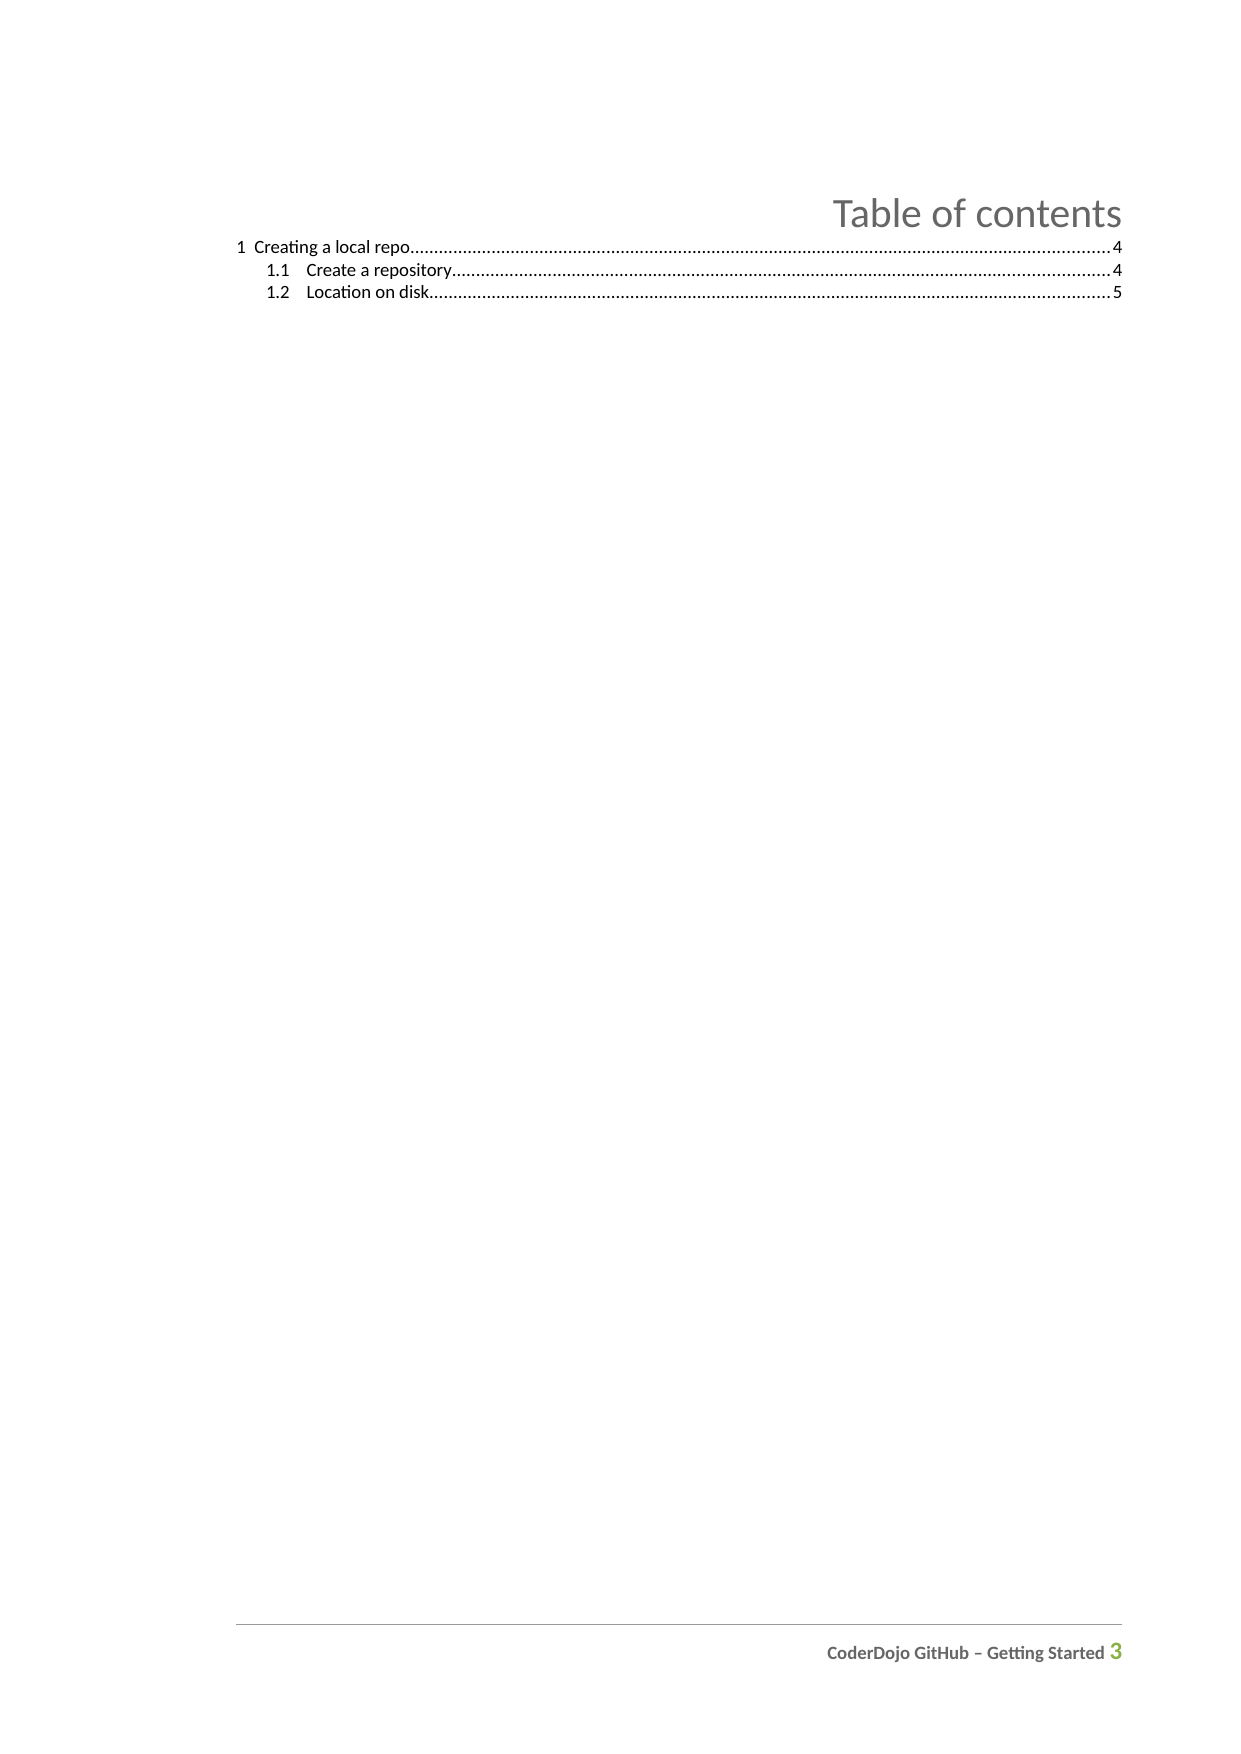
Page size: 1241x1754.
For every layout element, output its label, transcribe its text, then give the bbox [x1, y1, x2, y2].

text 1.1 Create a repository 4 [266, 258, 1122, 281]
text 1 Creating a local repo 4 [236, 235, 1122, 258]
text 1.2 Location on disk 5 [266, 281, 1122, 304]
subtitle Table of contents [236, 195, 1122, 235]
